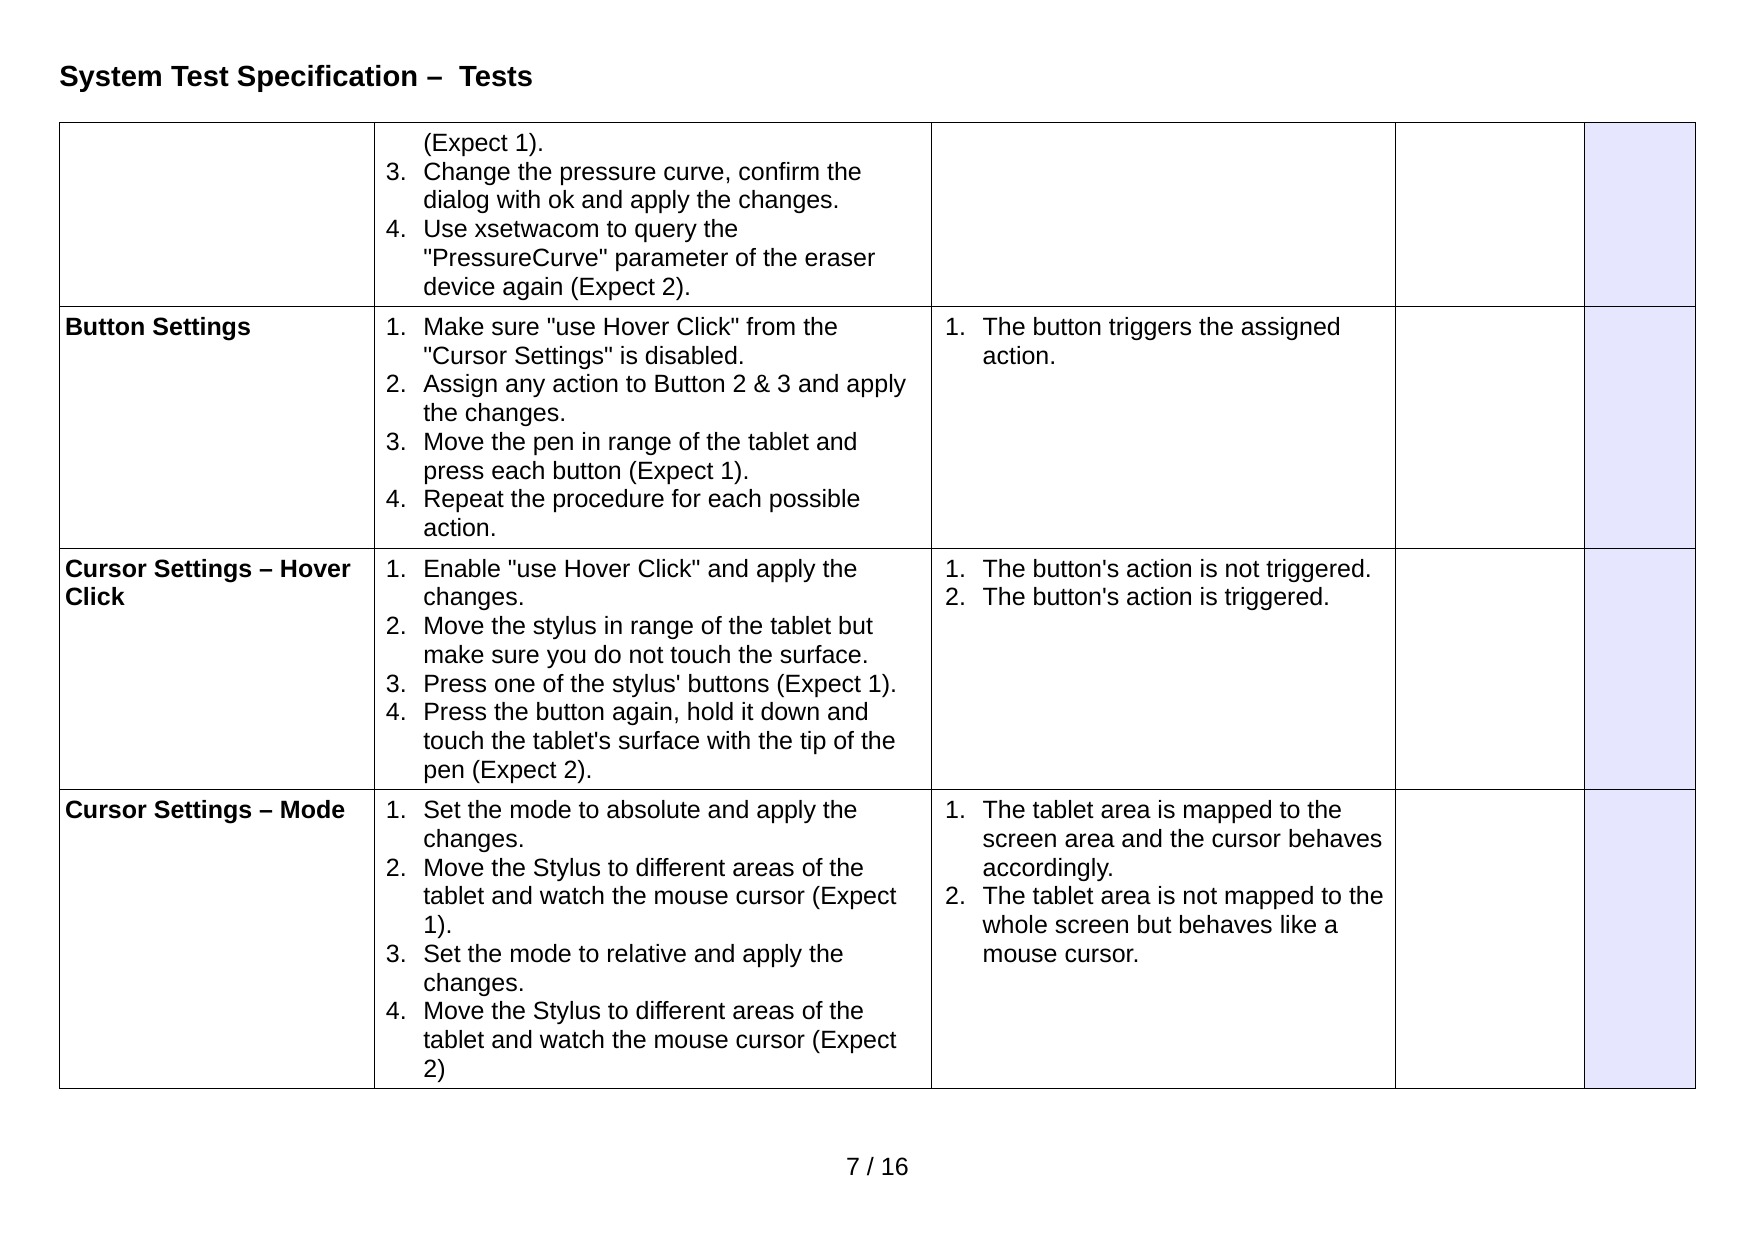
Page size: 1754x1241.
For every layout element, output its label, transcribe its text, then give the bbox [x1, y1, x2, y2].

table_cell [1396, 307, 1584, 548]
table_cell Cursor Settings – Hover Click [60, 549, 374, 789]
table_cell [1585, 549, 1695, 789]
table_cell Enable "use Hover Click" and apply the changes. Move the stylus in range of the tablet but make sure you do not touch the surface. Press one of the stylus' buttons (Expect 1). Press the button again, hold it down and touch the tablet's surface with the tip of the pen (Expect 2). [375, 549, 931, 789]
table_cell Cursor Settings – Mode [60, 790, 374, 1088]
table_cell [1585, 123, 1695, 306]
table_cell [60, 123, 374, 306]
table_cell The button triggers the assigned action. [932, 307, 1395, 548]
table_cell [1396, 123, 1584, 306]
table_cell Use xsetwacom to query the current value of the eraser's "PressureCurve" parameter. Press the "Edit Pressure Curve" button (Expect 1). Change the pressure curve, confirm the dialog with ok and apply the changes. Use xsetwacom to query the "PressureCurve" parameter of the eraser device again (Expect 2). [375, 123, 931, 306]
table_cell Make sure "use Hover Click" from the "Cursor Settings" is disabled. Assign any action to Button 2 & 3 and apply the changes. Move the pen in range of the tablet and press each button (Expect 1). Repeat the procedure for each possible action. [375, 307, 931, 548]
table_cell [1396, 790, 1584, 1088]
table_cell Set the mode to absolute and apply the changes. Move the Stylus to different areas of the tablet and watch the mouse cursor (Expect 1). Set the mode to relative and apply the changes. Move the Stylus to different areas of the tablet and watch the mouse cursor (Expect 2) [375, 790, 931, 1088]
table_cell [932, 123, 1395, 306]
table_cell [1396, 549, 1584, 789]
table_cell Button Settings [60, 307, 374, 548]
table_cell The button's action is not triggered. The button's action is triggered. [932, 549, 1395, 789]
table_cell [1585, 790, 1695, 1088]
table_cell The tablet area is mapped to the screen area and the cursor behaves accordingly. The tablet area is not mapped to the whole screen but behaves like a mouse cursor. [932, 790, 1395, 1088]
table_cell [1585, 307, 1695, 548]
